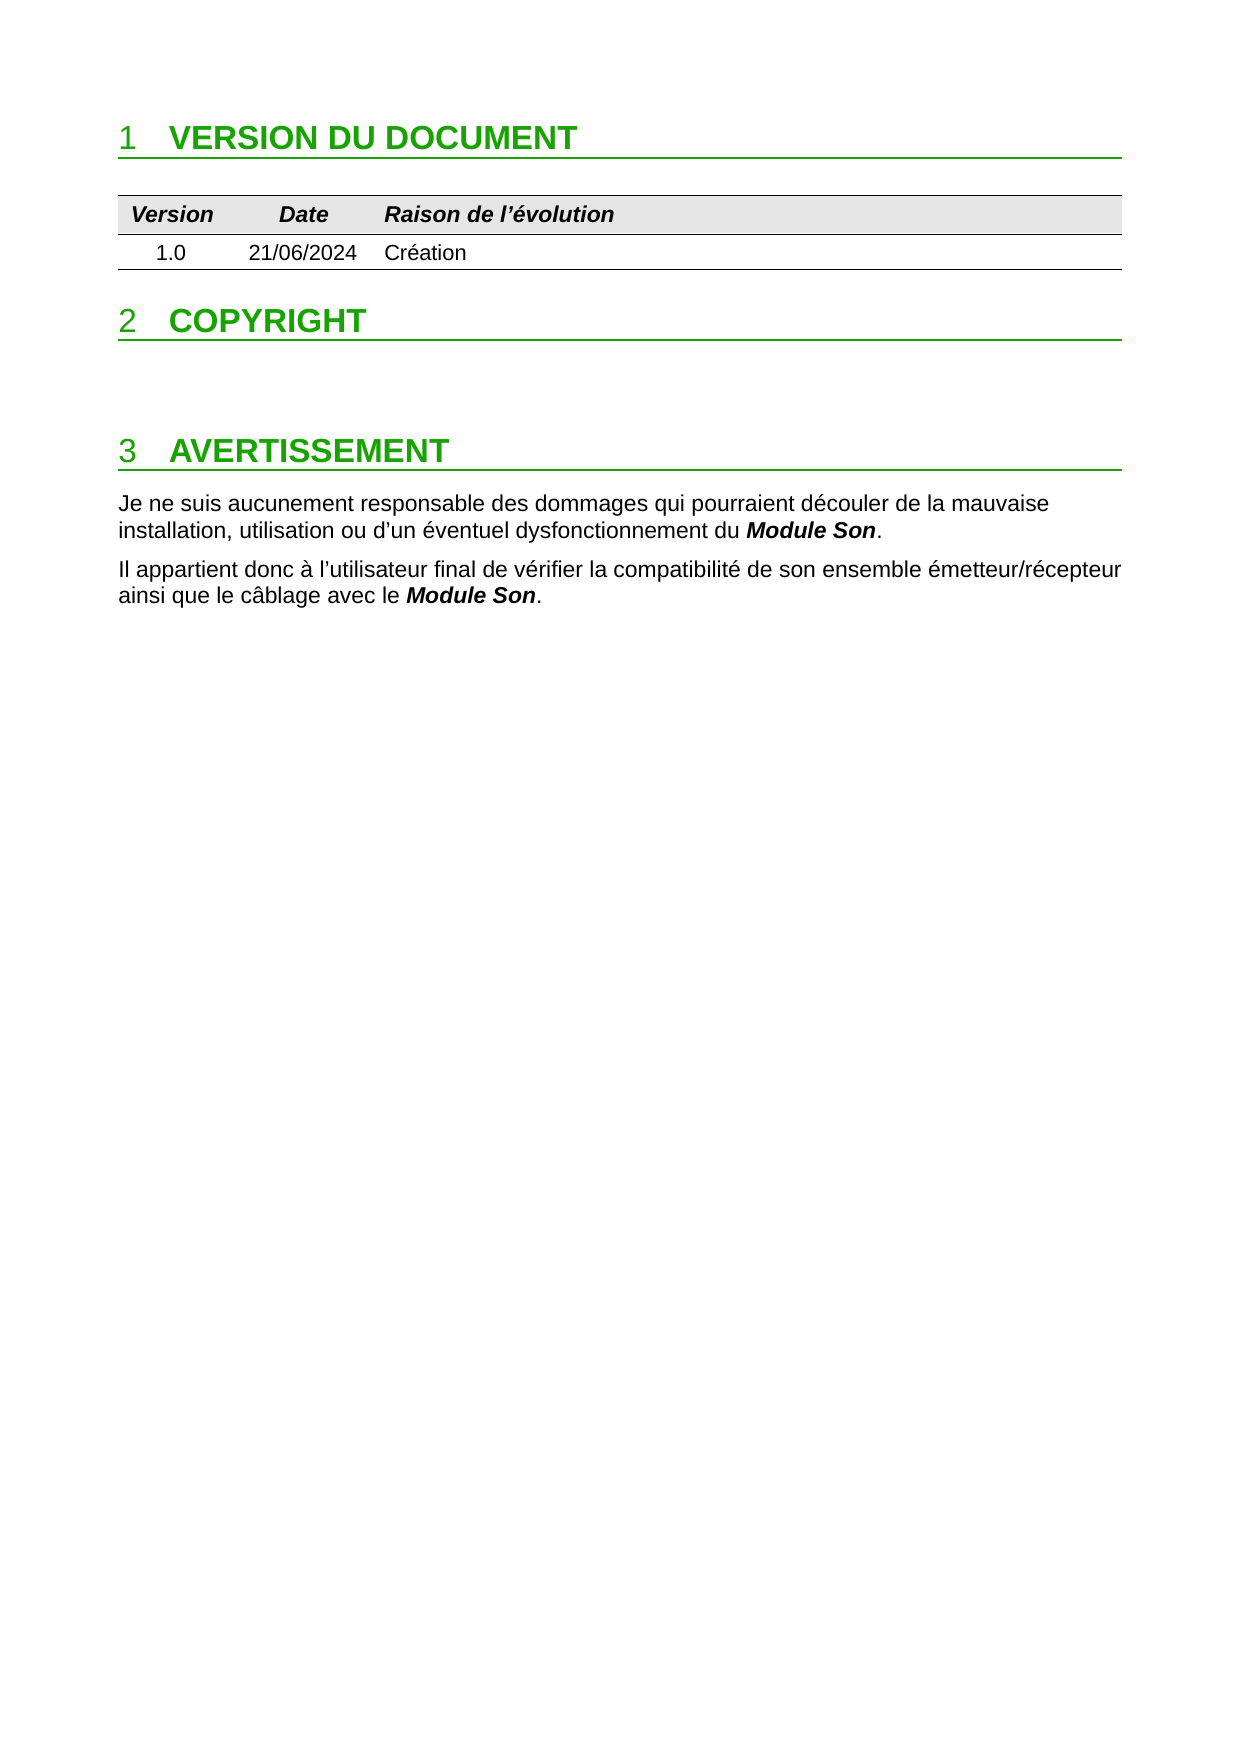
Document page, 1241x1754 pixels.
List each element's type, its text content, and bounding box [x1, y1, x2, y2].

table_cell 1.0 [118, 235, 236, 269]
table_cell 21/06/2024 [236, 235, 372, 269]
table_cell Création [372, 235, 1122, 269]
subtitle COPYRIGHT [118, 301, 1122, 339]
subtitle AVERTISSEMENT [118, 431, 1122, 469]
table_header Version [118, 196, 236, 233]
text Je ne suis aucunement responsable des dommages qui pourraient découler de la mauvaise installation, utilisation ou d’un éventuel dysfonctionnement du Module Son. [118, 490, 1122, 543]
text Il appartient donc à l’utilisateur final de vérifier la compatibilité de son ensemble émetteur/récepteur ainsi que le câblage avec le Module Son. [118, 556, 1122, 608]
table_header Raison de l’évolution [372, 196, 1122, 233]
subtitle VERSION DU DOCUMENT [118, 118, 1122, 157]
table_header Date [236, 196, 372, 233]
